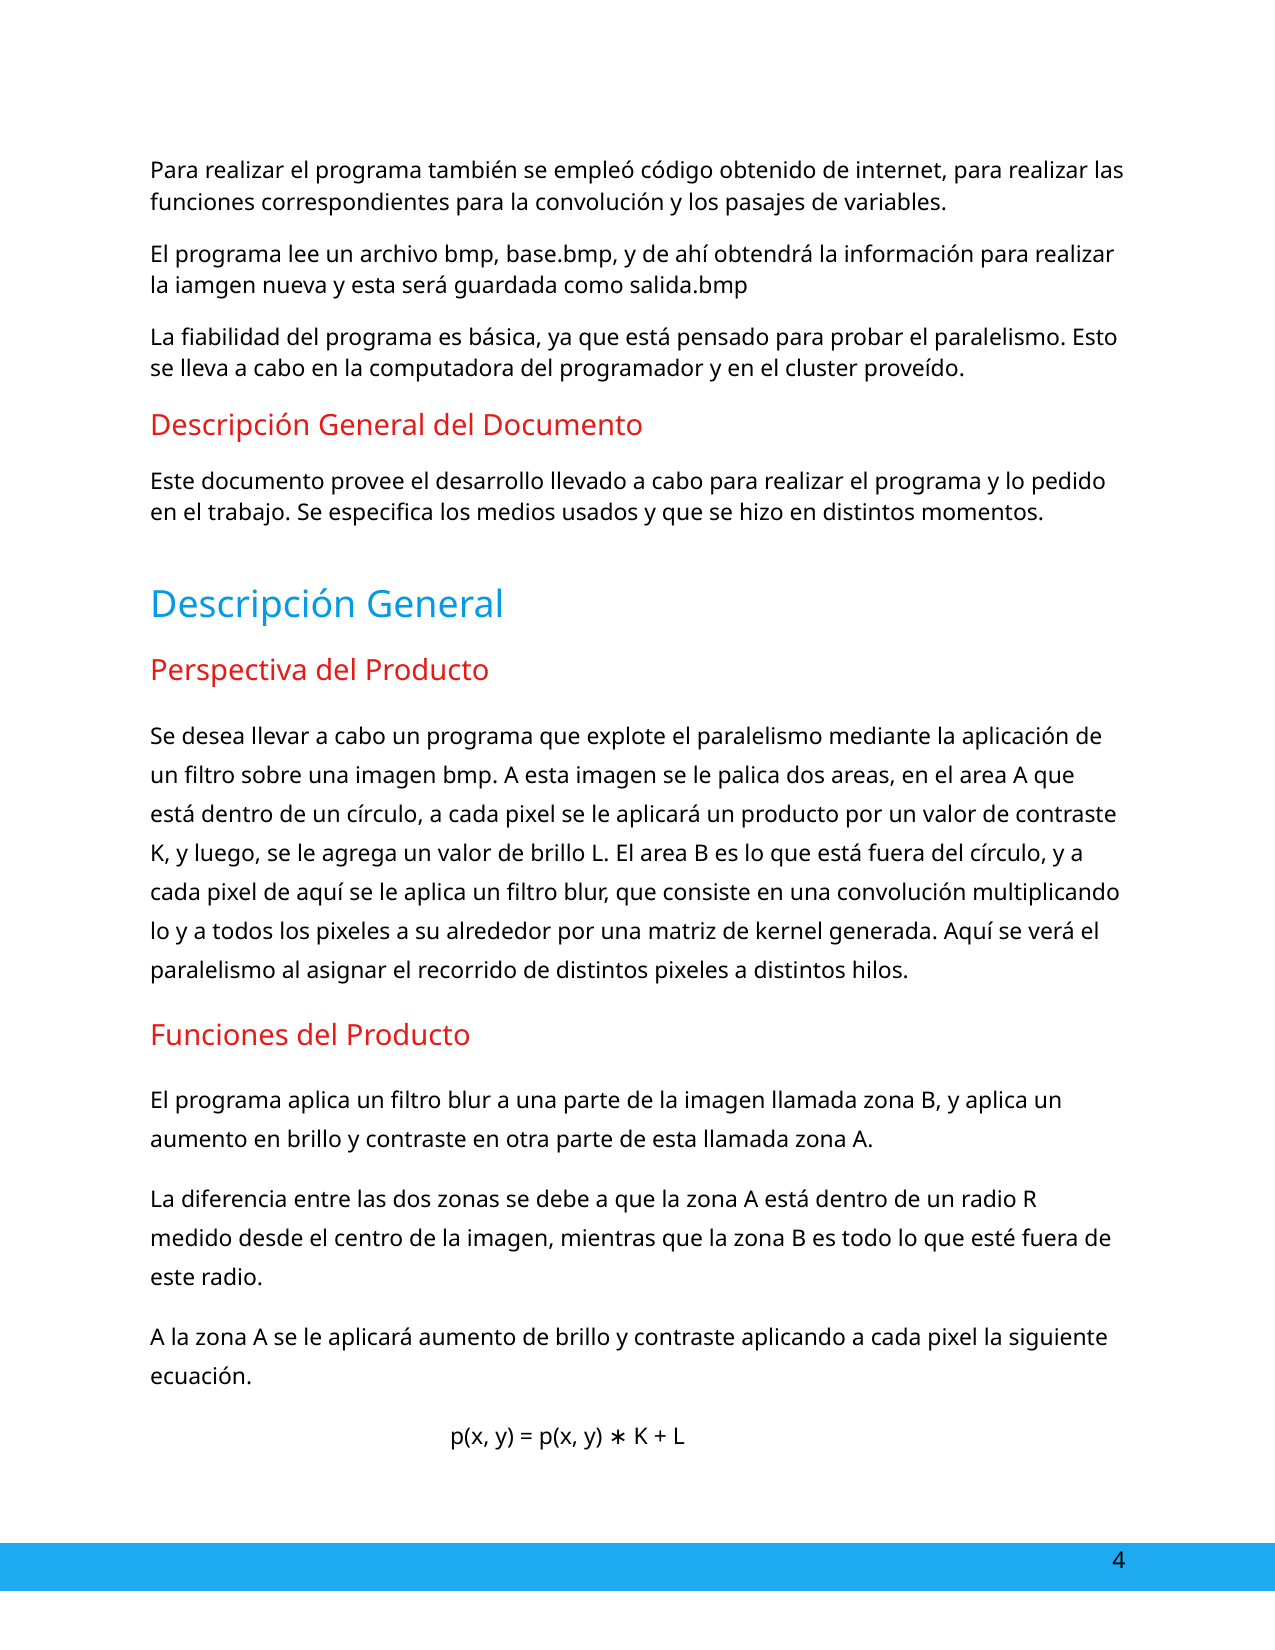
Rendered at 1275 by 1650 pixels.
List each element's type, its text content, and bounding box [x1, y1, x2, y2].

subtitle Funciones del Producto [150, 1014, 1125, 1053]
text Para realizar el programa también se empleó código obtenido de internet, para realizar las funciones correspondientes para la convolución y los pasajes de variables. [150, 154, 1125, 217]
text El programa lee un archivo bmp, base.bmp, y de ahí obtendrá la información para realizar la iamgen nueva y esta será guardada como salida.bmp [150, 238, 1125, 300]
text Este documento provee el desarrollo llevado a cabo para realizar el programa y lo pedido en el trabajo. Se especifica los medios usados y que se hizo en distintos momentos. [150, 465, 1125, 527]
subtitle Descripción General [150, 577, 1125, 628]
text La diferencia entre las dos zonas se debe a que la zona A está dentro de un radio R medido desde el centro de la imagen, mientras que la zona B es todo lo que esté fuera de este radio. [150, 1183, 1125, 1293]
text Se desea llevar a cabo un programa que explote el paralelismo mediante la aplicación de un filtro sobre una imagen bmp. A esta imagen se le palica dos areas, en el area A que está dentro de un círculo, a cada pixel se le aplicará un producto por un valor de contraste K, y luego, se le agrega un valor de brillo L. El area B es lo que está fuera del círculo, y a cada pixel de aquí se le aplica un filtro blur, que consiste en una convolución multiplicando lo y a todos los pixeles a su alrededor por una matriz de kernel generada. Aquí se verá el paralelismo al asignar el recorrido de distintos pixeles a distintos hilos. [150, 719, 1125, 985]
subtitle Perspectiva del Producto [150, 649, 1125, 689]
text El programa aplica un filtro blur a una parte de la imagen llamada zona B, y aplica un aumento en brillo y contraste en otra parte de esta llamada zona A. [150, 1084, 1125, 1154]
text p(x, y) = p(x, y) ∗ K + L [150, 1420, 1125, 1451]
text La fiabilidad del programa es básica, ya que está pensado para probar el paralelismo. Esto se lleva a cabo en la computadora del programador y en el cluster proveído. [150, 321, 1125, 383]
picture [0, 1543, 1275, 1591]
text A la zona A se le aplicará aumento de brillo y contraste aplicando a cada pixel la siguiente ecuación. [150, 1321, 1125, 1392]
subtitle Descripción General del Documento [150, 404, 1125, 444]
